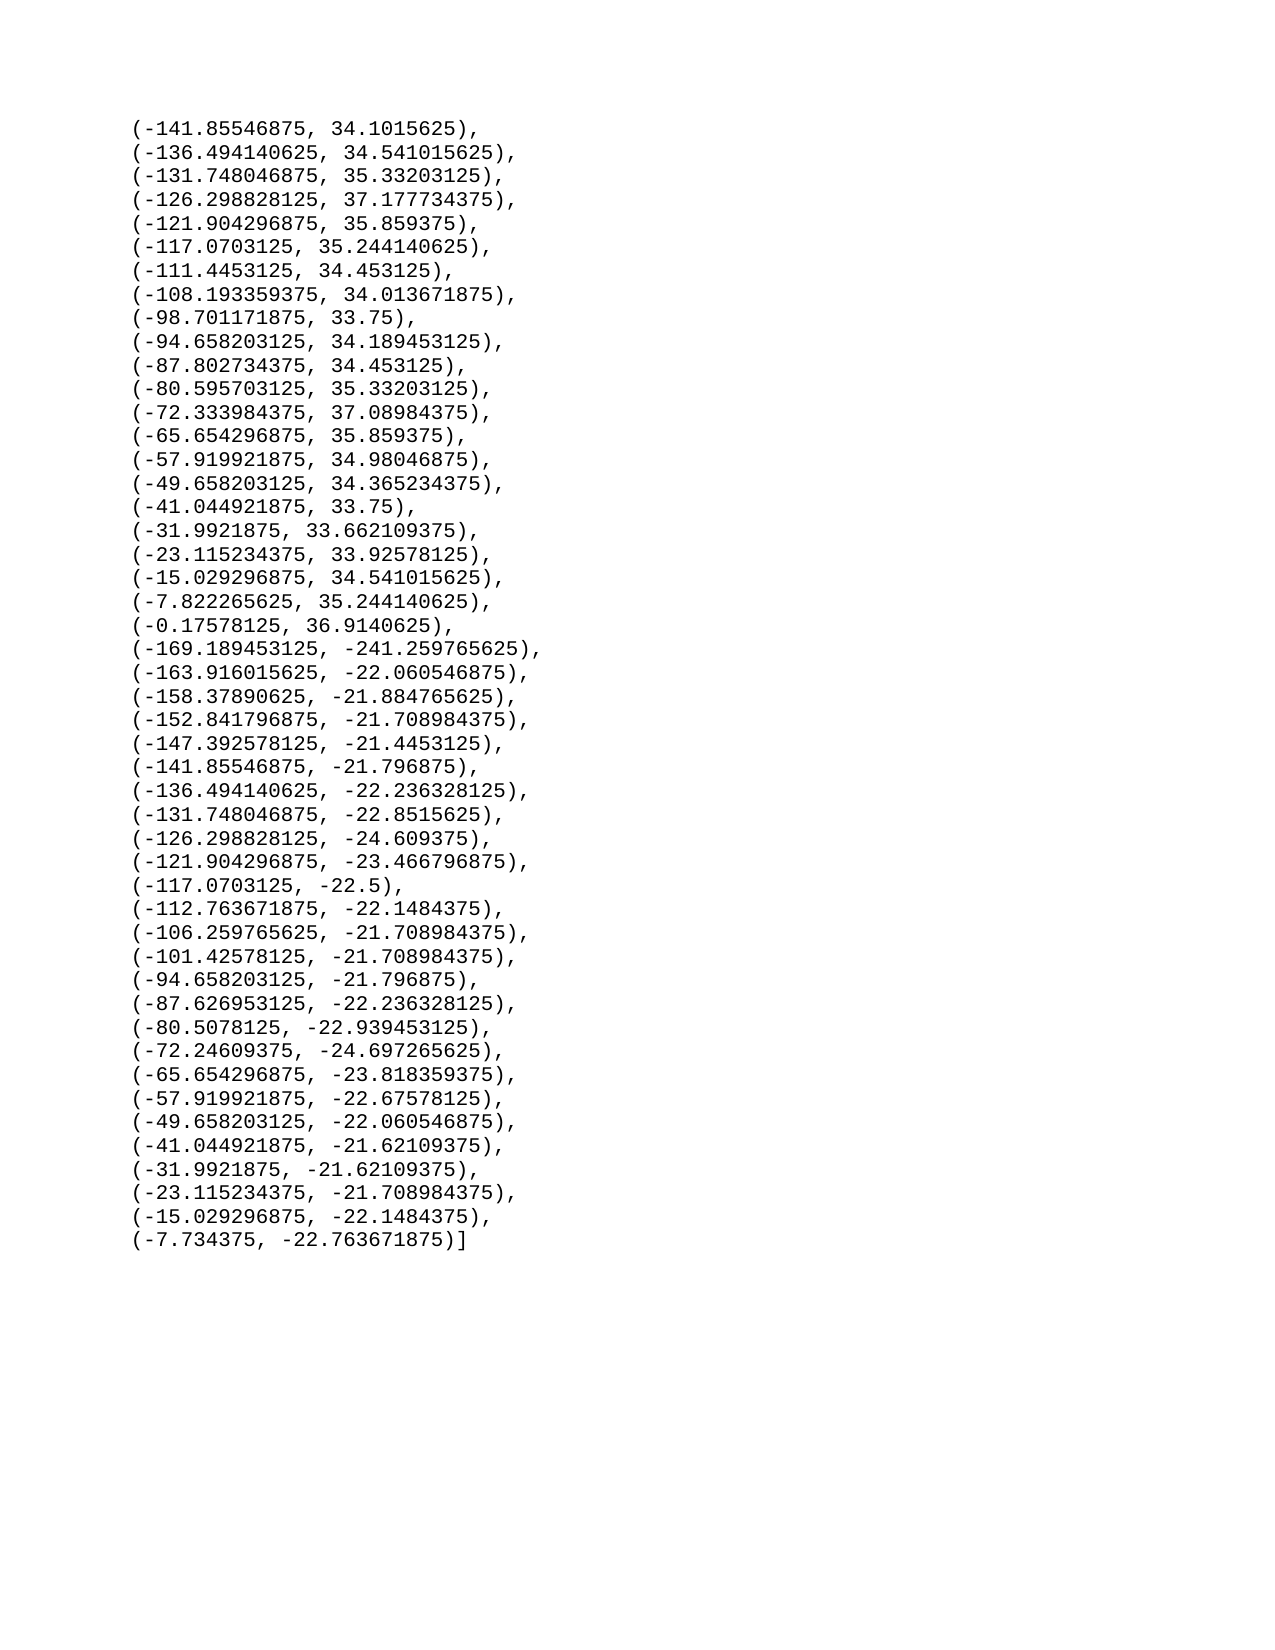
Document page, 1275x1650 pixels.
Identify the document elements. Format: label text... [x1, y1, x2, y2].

text (-112.763671875, -22.1484375), [118, 898, 1157, 922]
text (-49.658203125, -22.060546875), [118, 1111, 1157, 1135]
text (-106.259765625, -21.708984375), [118, 922, 1157, 946]
text (-49.658203125, 34.365234375), [118, 473, 1157, 496]
text (-126.298828125, -24.609375), [118, 827, 1157, 851]
text (-7.822265625, 35.244140625), [118, 591, 1157, 615]
text (-131.748046875, -22.8515625), [118, 804, 1157, 827]
text (-15.029296875, 34.541015625), [118, 567, 1157, 591]
text (-163.916015625, -22.060546875), [118, 662, 1157, 686]
text (-72.333984375, 37.08984375), [118, 402, 1157, 426]
text (-65.654296875, 35.859375), [118, 426, 1157, 449]
text (-98.701171875, 33.75), [118, 307, 1157, 331]
text (-121.904296875, -23.466796875), [118, 851, 1157, 875]
text (-65.654296875, -23.818359375), [118, 1064, 1157, 1088]
text (-131.748046875, 35.33203125), [118, 165, 1157, 189]
text (-72.24609375, -24.697265625), [118, 1040, 1157, 1064]
text (-7.734375, -22.763671875)] [118, 1229, 1157, 1253]
text (-117.0703125, -22.5), [118, 875, 1157, 898]
text (-108.193359375, 34.013671875), [118, 284, 1157, 307]
text (-152.841796875, -21.708984375), [118, 709, 1157, 733]
text (-41.044921875, 33.75), [118, 496, 1157, 520]
text (-101.42578125, -21.708984375), [118, 946, 1157, 969]
text (-158.37890625, -21.884765625), [118, 686, 1157, 709]
text (-169.189453125, -241.259765625), [118, 638, 1157, 662]
text (-141.85546875, 34.1015625), [118, 118, 1157, 142]
text (-23.115234375, -21.708984375), [118, 1182, 1157, 1206]
text (-136.494140625, -22.236328125), [118, 780, 1157, 804]
text (-87.802734375, 34.453125), [118, 354, 1157, 378]
text (-31.9921875, 33.662109375), [118, 520, 1157, 544]
text (-126.298828125, 37.177734375), [118, 189, 1157, 213]
text (-121.904296875, 35.859375), [118, 213, 1157, 236]
text (-23.115234375, 33.92578125), [118, 544, 1157, 567]
text (-0.17578125, 36.9140625), [118, 615, 1157, 638]
text (-117.0703125, 35.244140625), [118, 236, 1157, 260]
text (-80.5078125, -22.939453125), [118, 1017, 1157, 1040]
text (-94.658203125, -21.796875), [118, 969, 1157, 993]
text (-136.494140625, 34.541015625), [118, 142, 1157, 165]
text (-80.595703125, 35.33203125), [118, 378, 1157, 402]
text (-147.392578125, -21.4453125), [118, 733, 1157, 757]
text (-111.4453125, 34.453125), [118, 260, 1157, 284]
text (-141.85546875, -21.796875), [118, 757, 1157, 780]
text (-87.626953125, -22.236328125), [118, 993, 1157, 1017]
text (-31.9921875, -21.62109375), [118, 1158, 1157, 1182]
text (-41.044921875, -21.62109375), [118, 1135, 1157, 1158]
text (-15.029296875, -22.1484375), [118, 1206, 1157, 1229]
text (-57.919921875, 34.98046875), [118, 449, 1157, 473]
text (-94.658203125, 34.189453125), [118, 331, 1157, 354]
text (-57.919921875, -22.67578125), [118, 1088, 1157, 1111]
